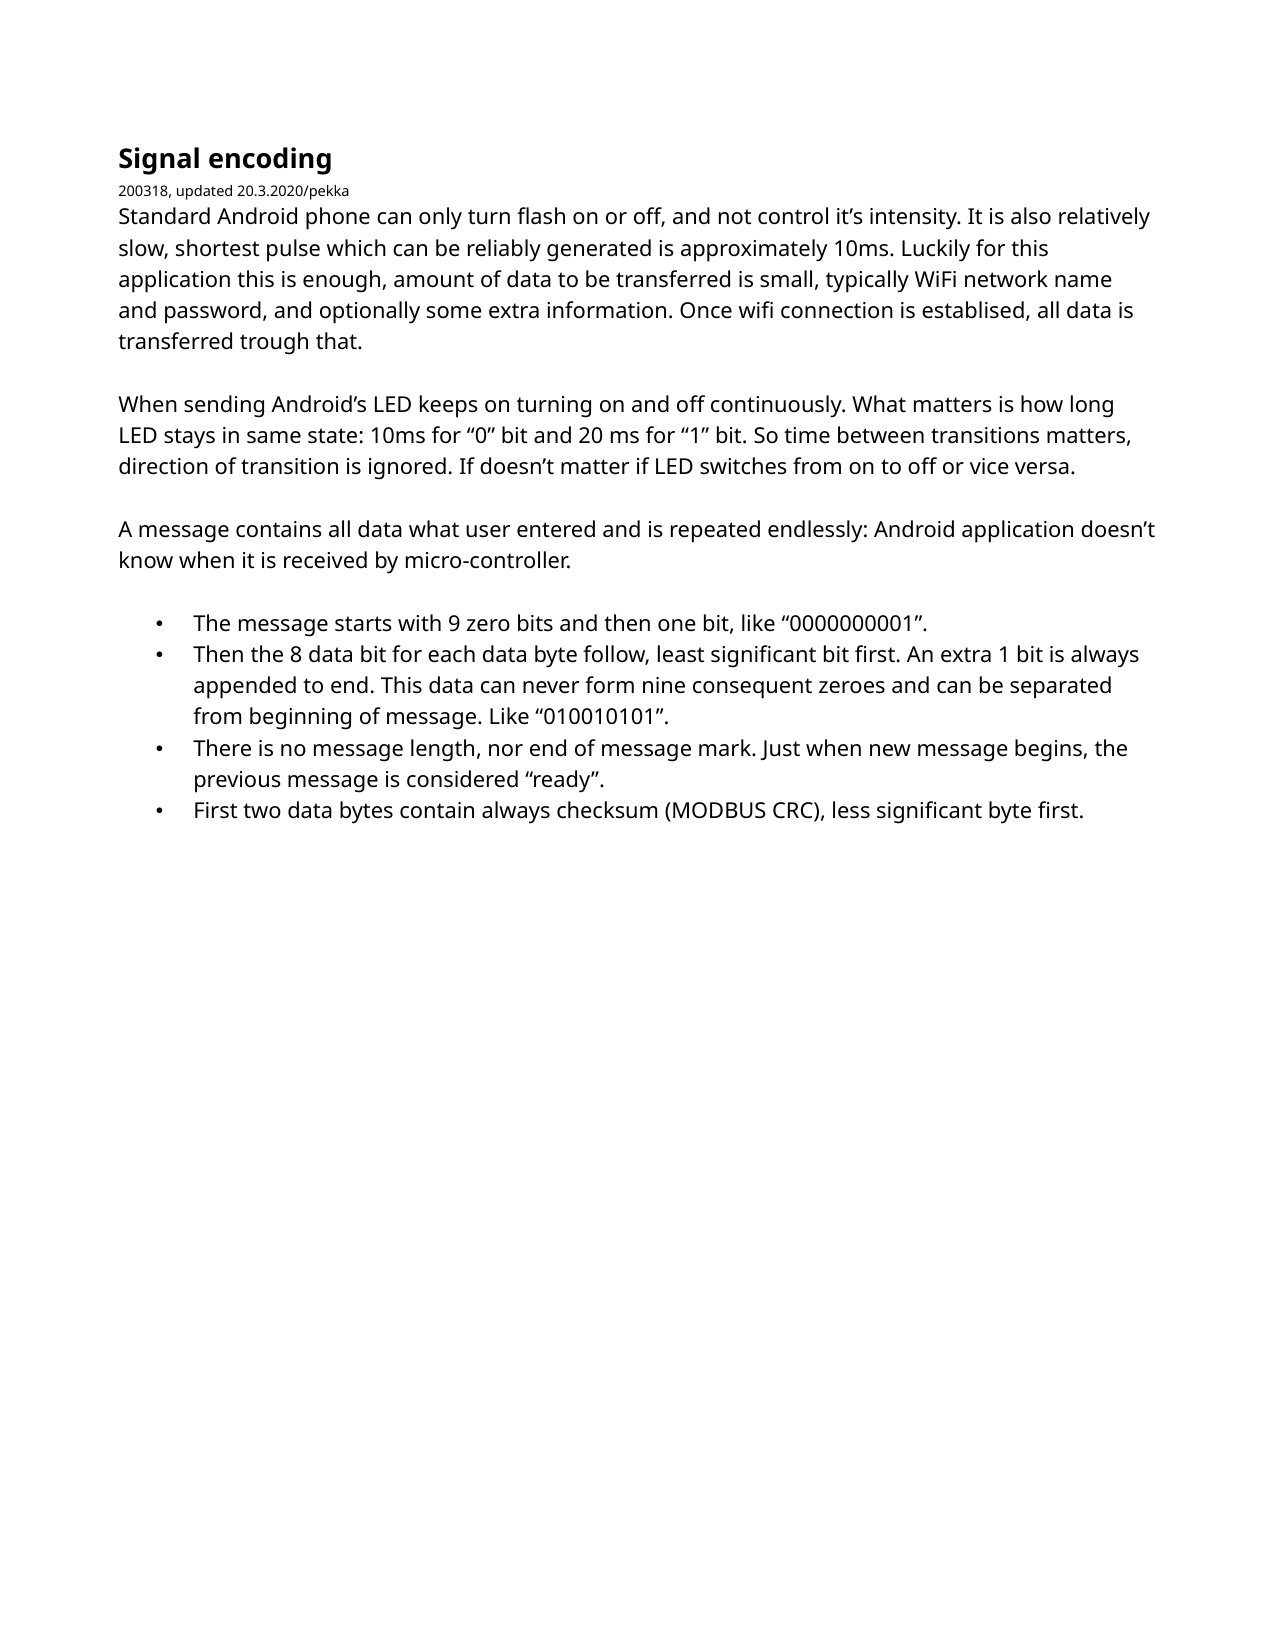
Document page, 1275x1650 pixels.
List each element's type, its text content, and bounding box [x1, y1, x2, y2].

list There is no message length, nor end of message mark. Just when new message begins, the previous message is considered “ready”. [156, 733, 1157, 794]
list The message starts with 9 zero bits and then one bit, like “0000000001”. [156, 608, 1157, 637]
list First two data bytes contain always checksum (MODBUS CRC), less significant byte first. [156, 795, 1157, 825]
list Then the 8 data bit for each data byte follow, least significant bit first. An extra 1 bit is always appended to end. This data can never form nine consequent zeroes and can be separated from beginning of message. Like “010010101”. [156, 639, 1157, 731]
subtitle Signal encoding [118, 139, 1157, 176]
text When sending Android’s LED keeps on turning on and off continuously. What matters is how long LED stays in same state: 10ms for “0” bit and 20 ms for “1” bit. So time between transitions matters, direction of transition is ignored. If doesn’t matter if LED switches from on to off or vice versa. [118, 389, 1157, 481]
text 200318, updated 20.3.2020/pekka [118, 181, 1157, 200]
text A message contains all data what user entered and is repeated endlessly: Android application doesn’t know when it is received by micro-controller. [118, 514, 1157, 575]
text Standard Android phone can only turn flash on or off, and not control it’s intensity. It is also relatively slow, shortest pulse which can be reliably generated is approximately 10ms. Luckily for this application this is enough, amount of data to be transferred is small, typically WiFi network name and password, and optionally some extra information. Once wifi connection is establised, all data is transferred trough that. [118, 201, 1157, 356]
